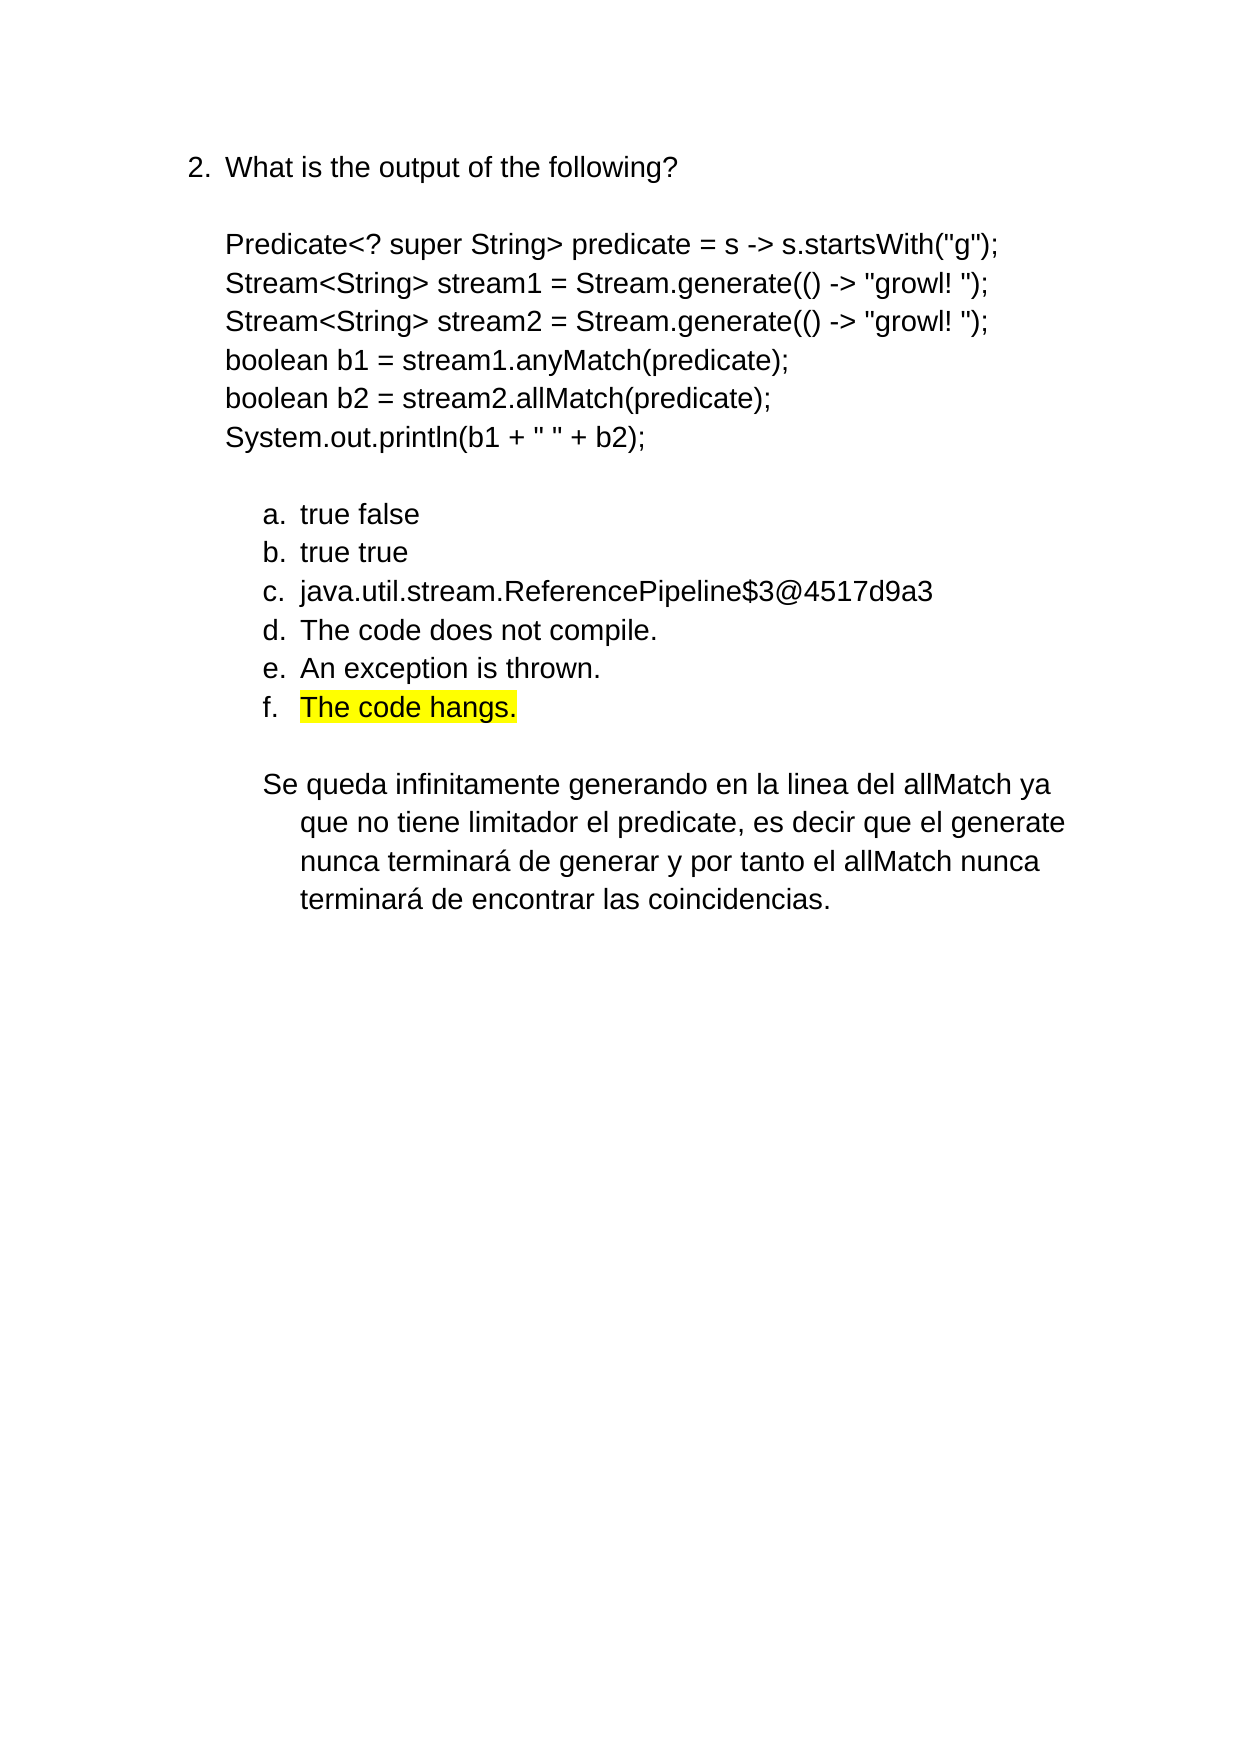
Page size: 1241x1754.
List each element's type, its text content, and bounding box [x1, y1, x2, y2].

text Se queda infinitamente generando en la linea del allMatch ya que no tiene limitador el predicate, es decir que el generate nunca terminará de generar y por tanto el allMatch nunca terminará de encontrar las coincidencias. [262, 767, 1090, 916]
text Predicate<? super String> predicate = s -> s.startsWith("g"); [225, 227, 1090, 261]
list The code hangs. [262, 689, 1090, 723]
list The code does not compile. [262, 612, 1090, 646]
list What is the output of the following? [187, 150, 1090, 183]
list An exception is thrown. [262, 651, 1090, 684]
text boolean b2 = stream2.allMatch(predicate); [150, 381, 1090, 415]
list true true [262, 535, 1090, 569]
list true false [262, 497, 1090, 530]
text Stream<String> stream1 = Stream.generate(() -> "growl! "); [225, 266, 1090, 299]
text System.out.println(b1 + " " + b2); [225, 420, 1090, 453]
list java.util.stream.ReferencePipeline$3@4517d9a3 [262, 574, 1090, 607]
text boolean b1 = stream1.anyMatch(predicate); [225, 343, 1090, 376]
text Stream<String> stream2 = Stream.generate(() -> "growl! "); [225, 304, 1090, 338]
